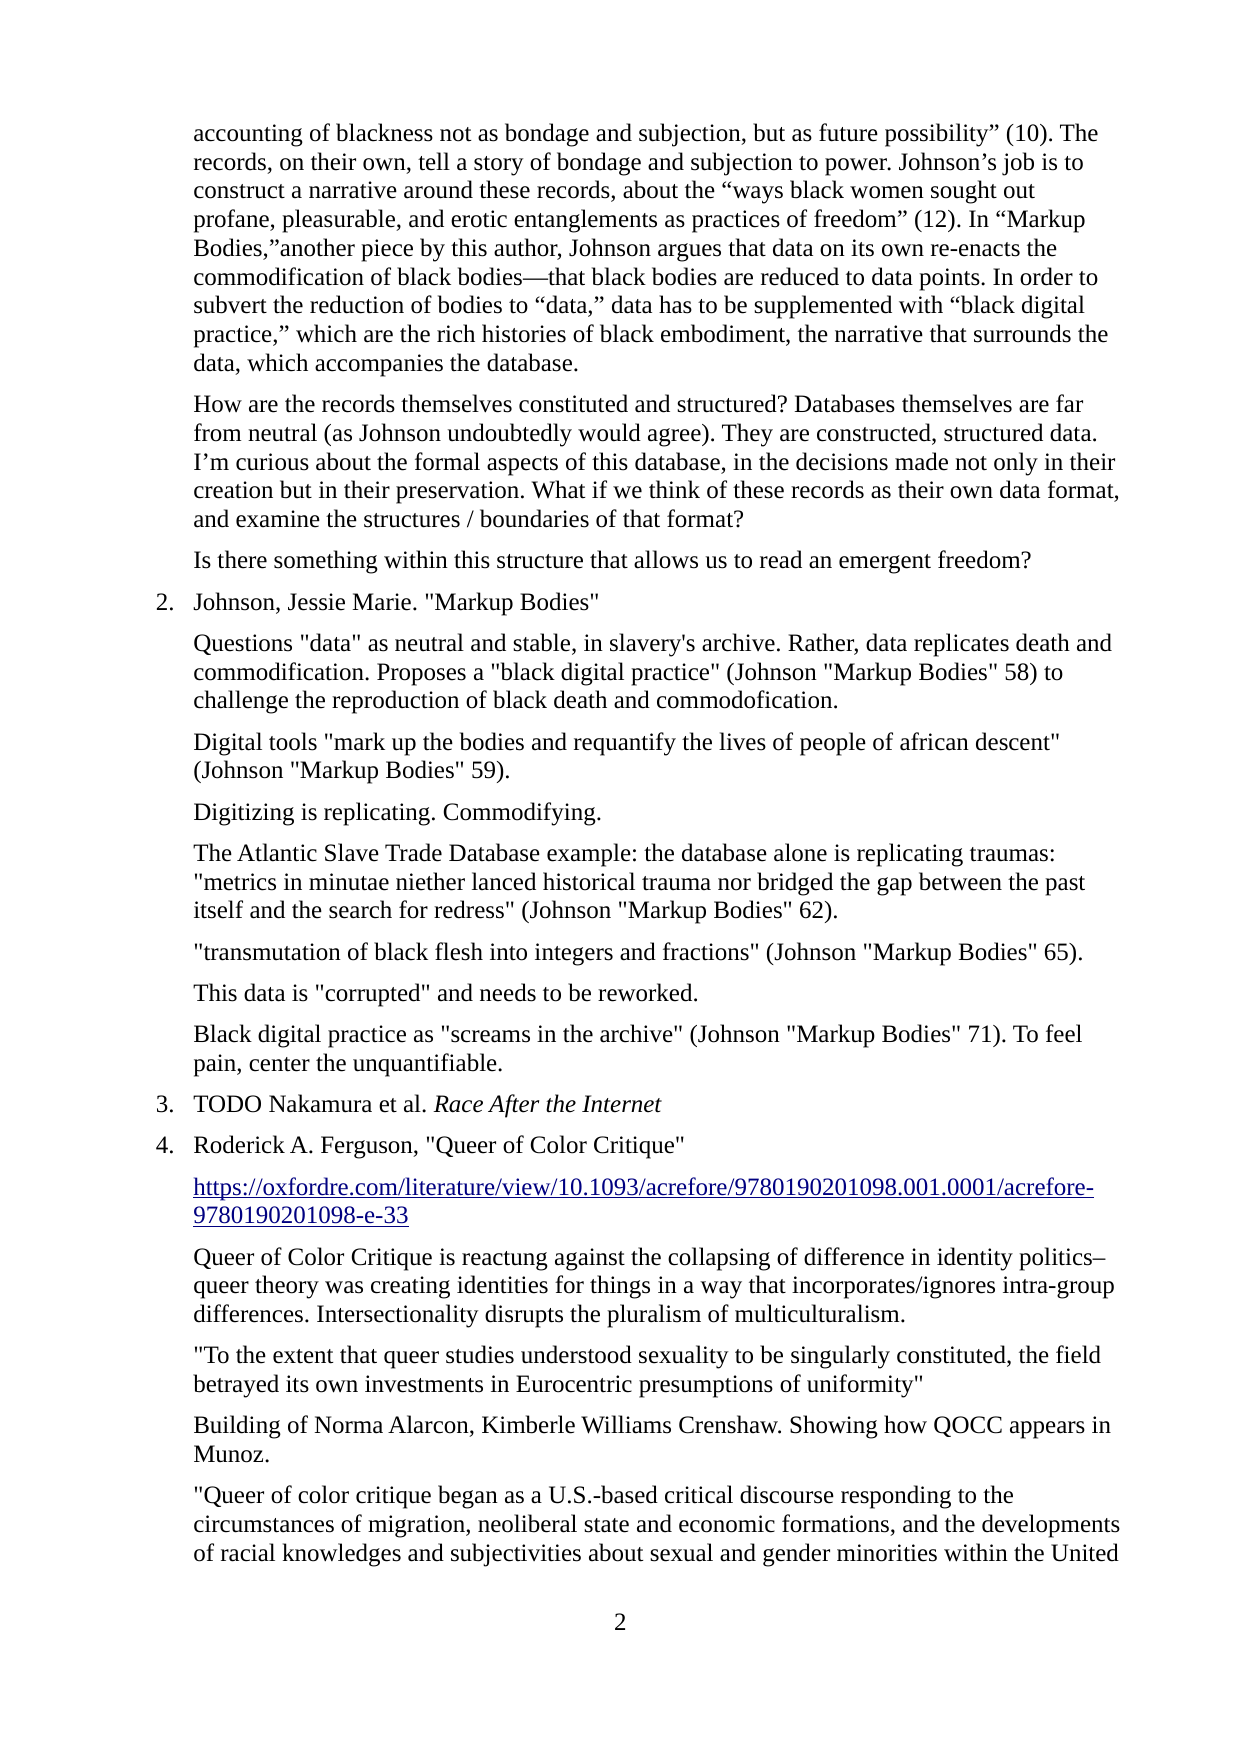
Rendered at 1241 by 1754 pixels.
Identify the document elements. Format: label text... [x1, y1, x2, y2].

list "transmutation of black flesh into integers and fractions" (Johnson "Markup Bodies" 65). [156, 937, 1122, 966]
list The Atlantic Slave Trade Database example: the database alone is replicating traumas: "metrics in minutae niether lanced historical trauma nor bridged the gap between the past itself and the search for redress" (Johnson "Markup Bodies" 62). [156, 838, 1122, 924]
list "Queer of color critique began as a U.S.-based critical discourse responding to the circumstances of migration, neoliberal state and economic formations, and the developments of racial knowledges and subjectivities about sexual and gender minorities within the United [156, 1481, 1122, 1567]
list "To the extent that queer studies understood sexuality to be singularly constituted, the field betrayed its own investments in Eurocentric presumptions of uniformity" [156, 1341, 1122, 1398]
list Johnson, Jessie Marie. "Markup Bodies" [156, 587, 1122, 616]
list accounting of blackness not as bondage and subjection, but as future possibility” (10). The records, on their own, tell a story of bondage and subjection to power. Johnson’s job is to construct a narrative around these records, about the “ways black women sought out profane, pleasurable, and erotic entanglements as practices of freedom” (12). In “Markup Bodies,”another piece by this author, Johnson argues that data on its own re-enacts the commodification of black bodies—that black bodies are reduced to data points. In order to subvert the reduction of bodies to “data,” data has to be supplemented with “black digital practice,” which are the rich histories of black embodiment, the narrative that surrounds the data, which accompanies the database. [156, 118, 1122, 377]
list Queer of Color Critique is reactung against the collapsing of difference in identity politics–queer theory was creating identities for things in a way that incorporates/ignores intra-group differences. Intersectionality disrupts the pluralism of multiculturalism. [156, 1242, 1122, 1328]
list Digitizing is replicating. Commodifying. [156, 797, 1122, 826]
list Is there something within this structure that allows us to read an emergent freedom? [156, 546, 1122, 574]
list How are the records themselves constituted and structured? Databases themselves are far from neutral (as Johnson undoubtedly would agree). They are constructed, structured data. I’m curious about the formal aspects of this database, in the decisions made not only in their creation but in their preservation. What if we think of these records as their own data format, and examine the structures / boundaries of that format? [156, 389, 1122, 533]
list Building of Norma Alarcon, Kimberle Williams Crenshaw. Showing how QOCC appears in Munoz. [156, 1411, 1122, 1468]
list TODO Nakamura et al. Race After the Internet [156, 1089, 1122, 1118]
list Black digital practice as "screams in the archive" (Johnson "Markup Bodies" 71). To feel pain, center the unquantifiable. [156, 1019, 1122, 1077]
list Roderick A. Ferguson, "Queer of Color Critique" [156, 1131, 1122, 1159]
list Questions "data" as neutral and stable, in slavery's archive. Rather, data replicates death and commodification. Proposes a "black digital practice" (Johnson "Markup Bodies" 58) to challenge the reproduction of black death and commodofication. [156, 628, 1122, 714]
list This data is "corrupted" and needs to be reworked. [156, 978, 1122, 1007]
list https://oxfordre.com/literature/view/10.1093/acrefore/9780190201098.001.0001/acrefore-9780190201098-e-33 [156, 1172, 1122, 1229]
list Digital tools "mark up the bodies and requantify the lives of people of african descent" (Johnson "Markup Bodies" 59). [156, 727, 1122, 784]
